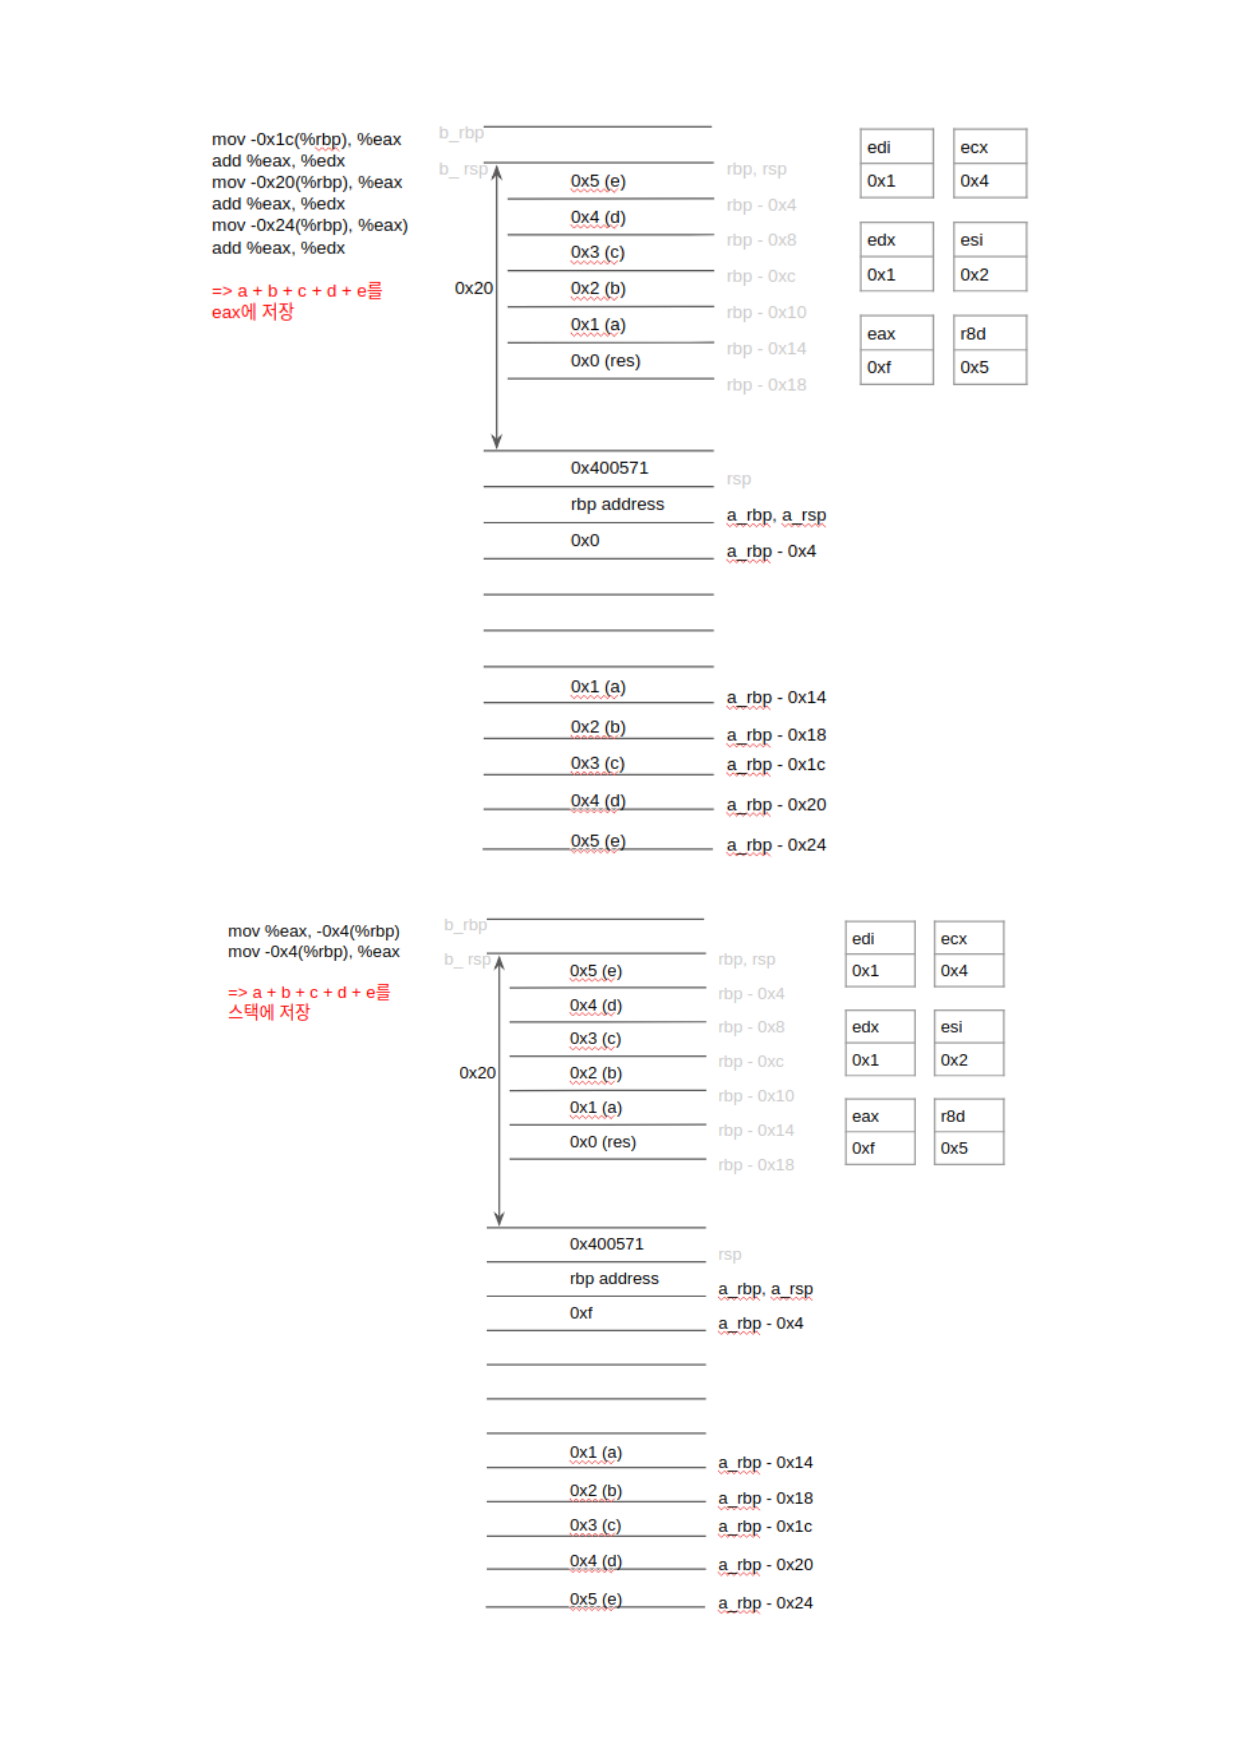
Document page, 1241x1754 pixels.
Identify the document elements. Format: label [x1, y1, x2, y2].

picture [201, 105, 1039, 879]
picture [224, 901, 1022, 1638]
